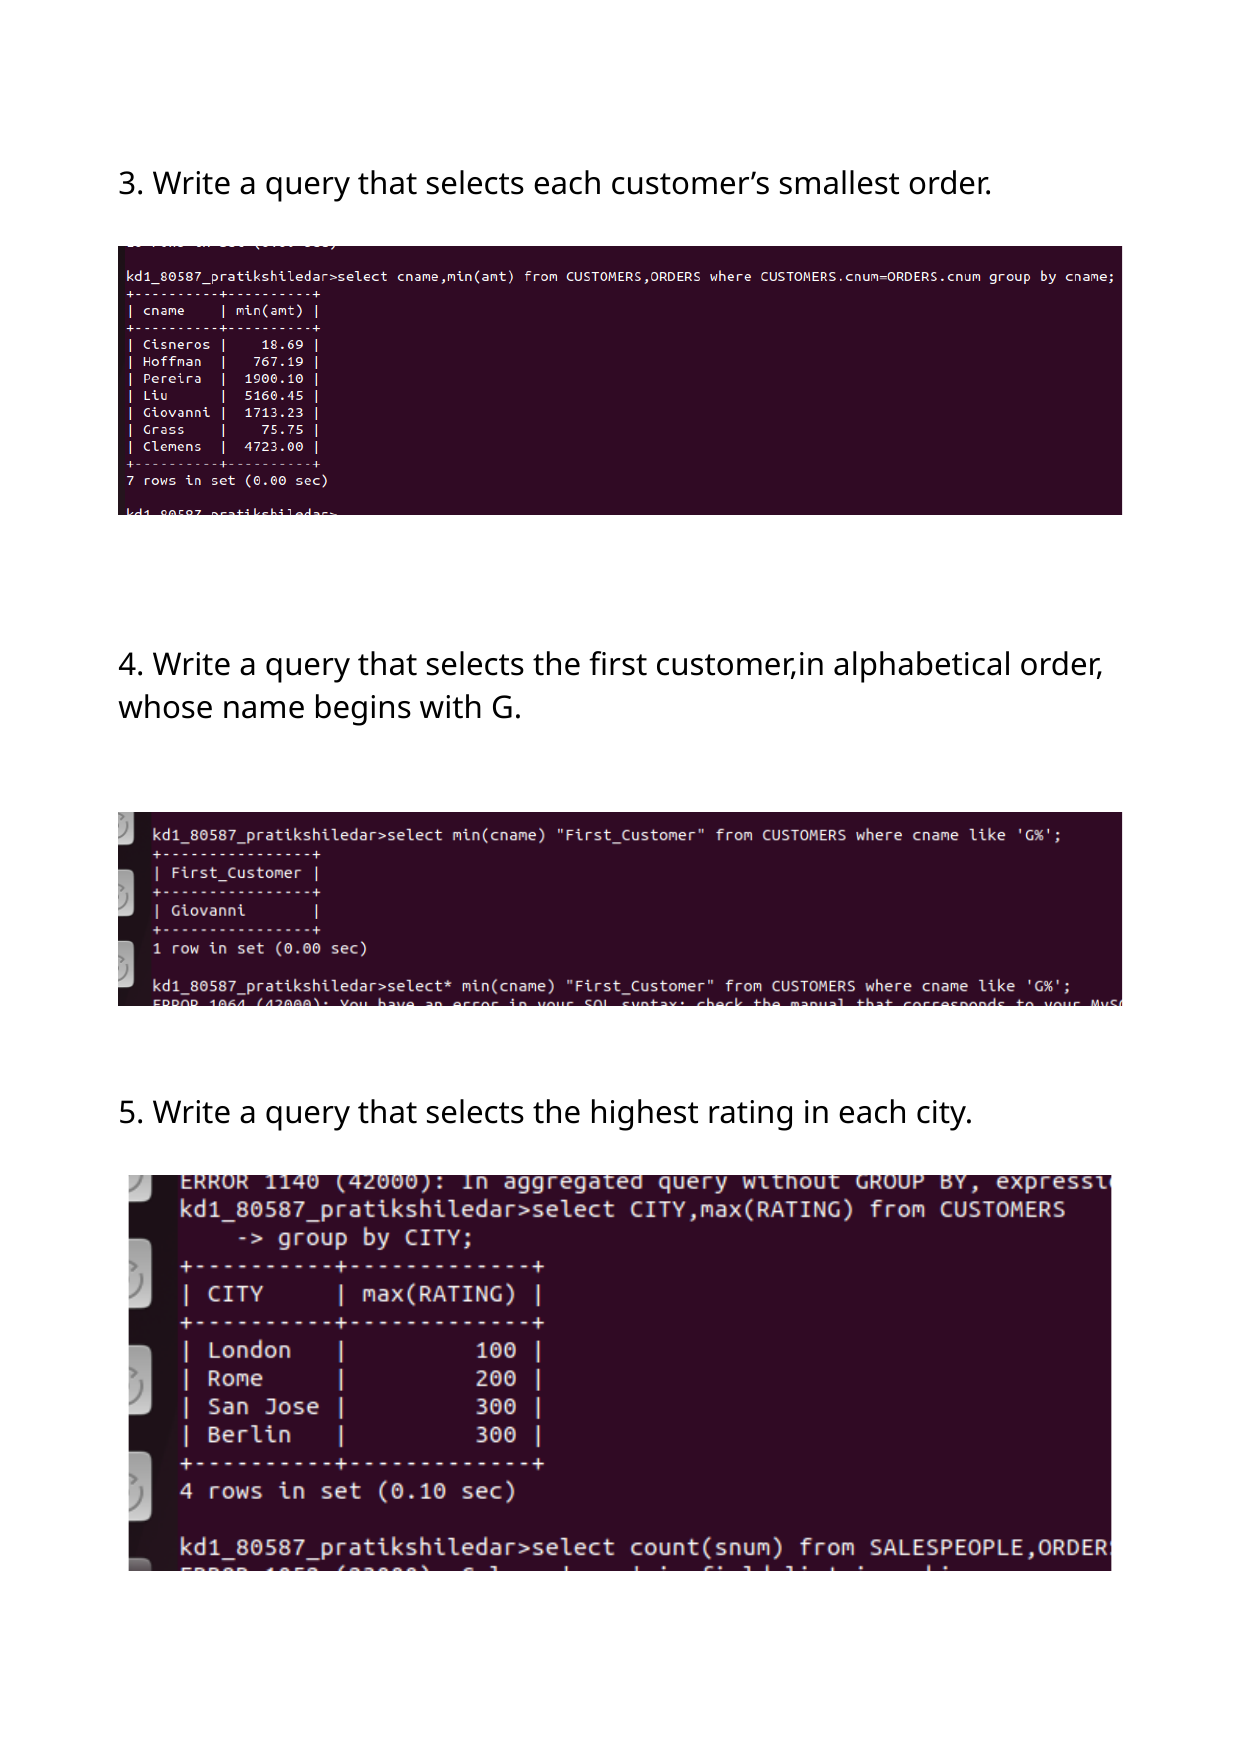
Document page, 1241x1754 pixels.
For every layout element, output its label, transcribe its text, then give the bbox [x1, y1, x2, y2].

picture [118, 246, 1123, 515]
picture [118, 812, 1123, 1006]
text 3. Write a query that selects each customer’s smallest order. [118, 161, 1122, 203]
picture [128, 1175, 1112, 1571]
text 4. Write a query that selects the first customer,in alphabetical order, whose name begins with G. [118, 642, 1122, 727]
text 5. Write a query that selects the highest rating in each city. [118, 1091, 1122, 1133]
